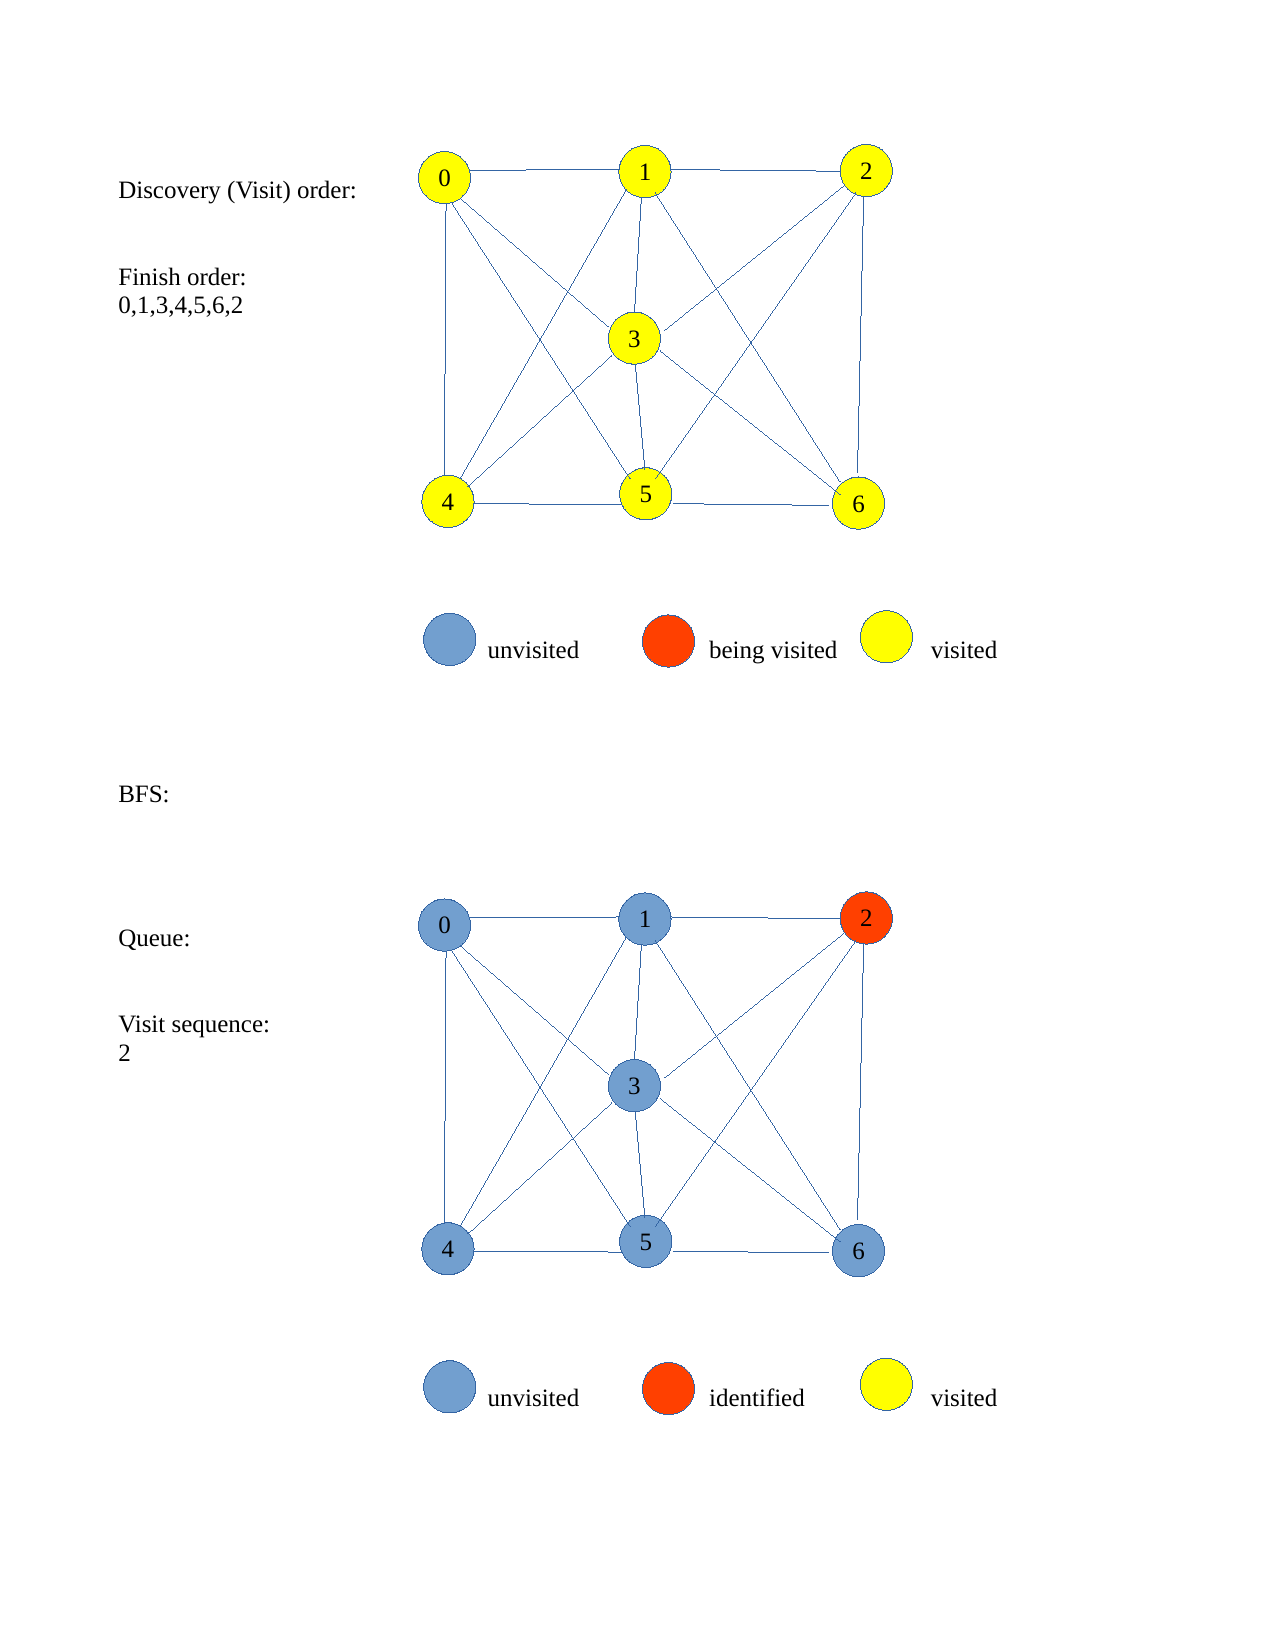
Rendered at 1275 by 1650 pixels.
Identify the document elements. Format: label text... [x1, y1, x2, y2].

text 2 [118, 1038, 1157, 1383]
text 0,1,3,4,5,6,2 [118, 291, 1157, 636]
text BFS: [118, 779, 1157, 808]
text Discovery (Visit) order: [453, 176, 641, 204]
text Finish order: [118, 262, 445, 291]
text [118, 1383, 440, 1412]
text Queue: [447, 923, 863, 952]
text Discovery (Visit) order: [118, 176, 439, 204]
text Queue: [118, 923, 442, 952]
text being visited visited [683, 636, 1157, 664]
text Queue: [864, 923, 1157, 952]
text identified visited [682, 1383, 1157, 1412]
text unvisited [461, 636, 654, 664]
text [118, 636, 438, 664]
text Discovery (Visit) order: [864, 176, 1157, 204]
text Visit sequence: [118, 1009, 445, 1038]
text unvisited [460, 1383, 655, 1412]
text [446, 1009, 1157, 1038]
text Discovery (Visit) order: [642, 176, 863, 204]
text [446, 262, 1157, 291]
